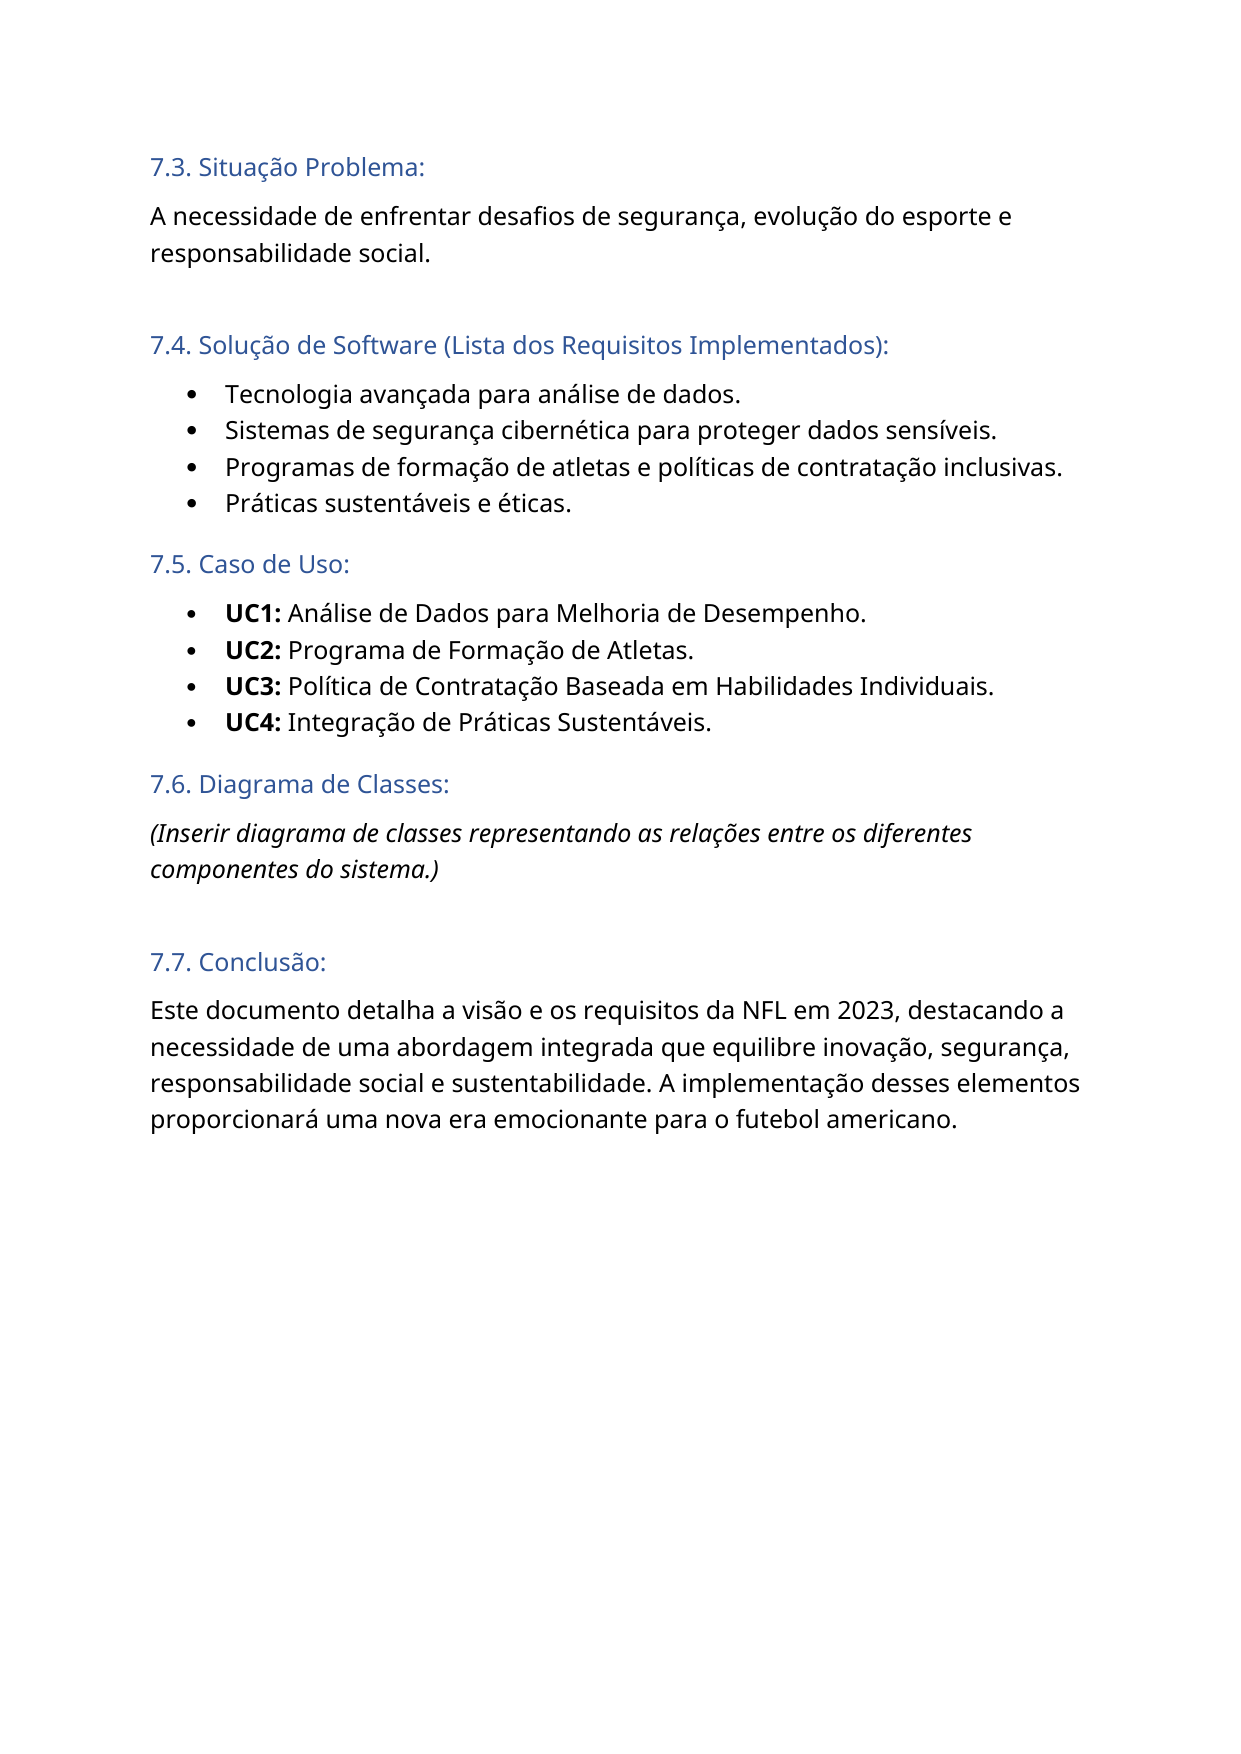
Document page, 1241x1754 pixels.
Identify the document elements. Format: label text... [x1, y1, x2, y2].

subtitle 7.3. Situação Problema: [150, 150, 1090, 184]
subtitle 7.4. Solução de Software (Lista dos Requisitos Implementados): [150, 328, 1090, 362]
list Sistemas de segurança cibernética para proteger dados sensíveis. [187, 413, 1090, 447]
list UC2: Programa de Formação de Atletas. [187, 632, 1090, 666]
subtitle 7.5. Caso de Uso: [150, 547, 1090, 581]
subtitle 7.7. Conclusão: [150, 944, 1090, 978]
list Práticas sustentáveis e éticas. [187, 486, 1090, 520]
list UC4: Integração de Práticas Sustentáveis. [187, 705, 1090, 739]
subtitle 7.6. Diagrama de Classes: [150, 766, 1090, 800]
list UC1: Análise de Dados para Melhoria de Desempenho. [187, 596, 1090, 630]
text (Inserir diagrama de classes representando as relações entre os diferentes componentes do sistema.) [150, 815, 1090, 886]
text A necessidade de enfrentar desafios de segurança, evolução do esporte e responsabilidade social. [150, 199, 1090, 269]
list UC3: Política de Contratação Baseada em Habilidades Individuais. [187, 669, 1090, 703]
text Este documento detalha a visão e os requisitos da NFL em 2023, destacando a necessidade de uma abordagem integrada que equilibre inovação, segurança, responsabilidade social e sustentabilidade. A implementação desses elementos proporcionará uma nova era emocionante para o futebol americano. [150, 993, 1090, 1136]
list Programas de formação de atletas e políticas de contratação inclusivas. [187, 449, 1090, 483]
list Tecnologia avançada para análise de dados. [187, 377, 1090, 411]
